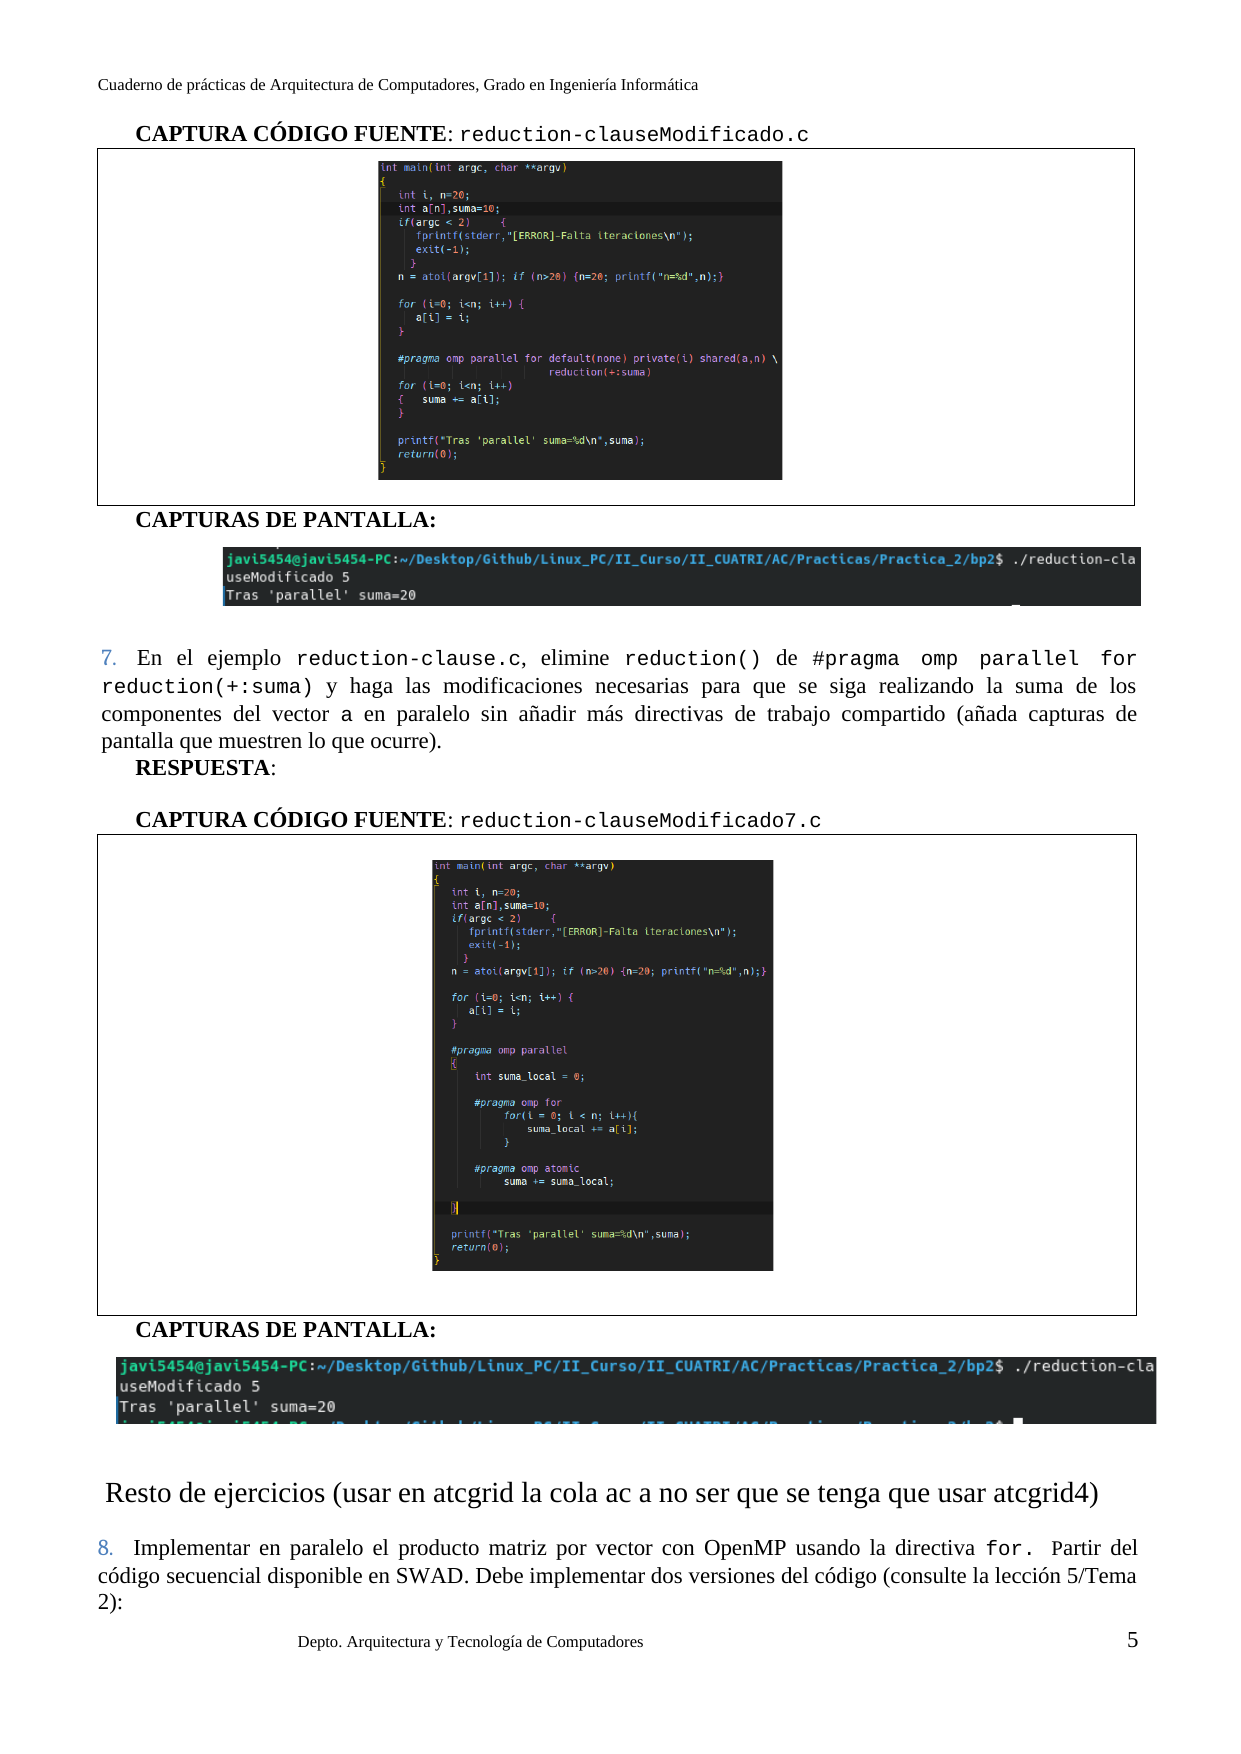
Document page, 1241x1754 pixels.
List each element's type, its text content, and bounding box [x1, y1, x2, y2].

text CAPTURAS DE PANTALLA: [135, 1316, 1138, 1343]
list En el ejemplo reduction-clause.c, elimine reduction() de #pragma omp parallel for reduction(+:suma) y haga las modificaciones necesarias para que se siga realizando la suma de los componentes del vector a en paralelo sin añadir más directivas de trabajo compartido (añada capturas de pantalla que muestren lo que ocurre). [101, 644, 1138, 753]
subtitle Resto de ejercicios (usar en atcgrid la cola ac a no ser que se tenga que usar atcgrid4) [98, 1475, 1138, 1508]
table_header [98, 149, 1134, 505]
table_header [98, 835, 1136, 1315]
list Implementar en paralelo el producto matriz por vector con OpenMP usando la directiva for. Partir del código secuencial disponible en SWAD. Debe implementar dos versiones del código (consulte la lección 5/Tema 2): [98, 1533, 1138, 1614]
text CAPTURA CÓDIGO FUENTE: reduction-clauseModificado.c [135, 121, 1138, 148]
picture [116, 1357, 1157, 1424]
text RESPUESTA: [135, 753, 1138, 780]
picture [378, 161, 783, 480]
text CAPTURA CÓDIGO FUENTE: reduction-clauseModificado7.c [135, 806, 1138, 834]
picture [222, 547, 1141, 606]
text CAPTURAS DE PANTALLA: [135, 506, 1138, 532]
picture [432, 860, 774, 1271]
